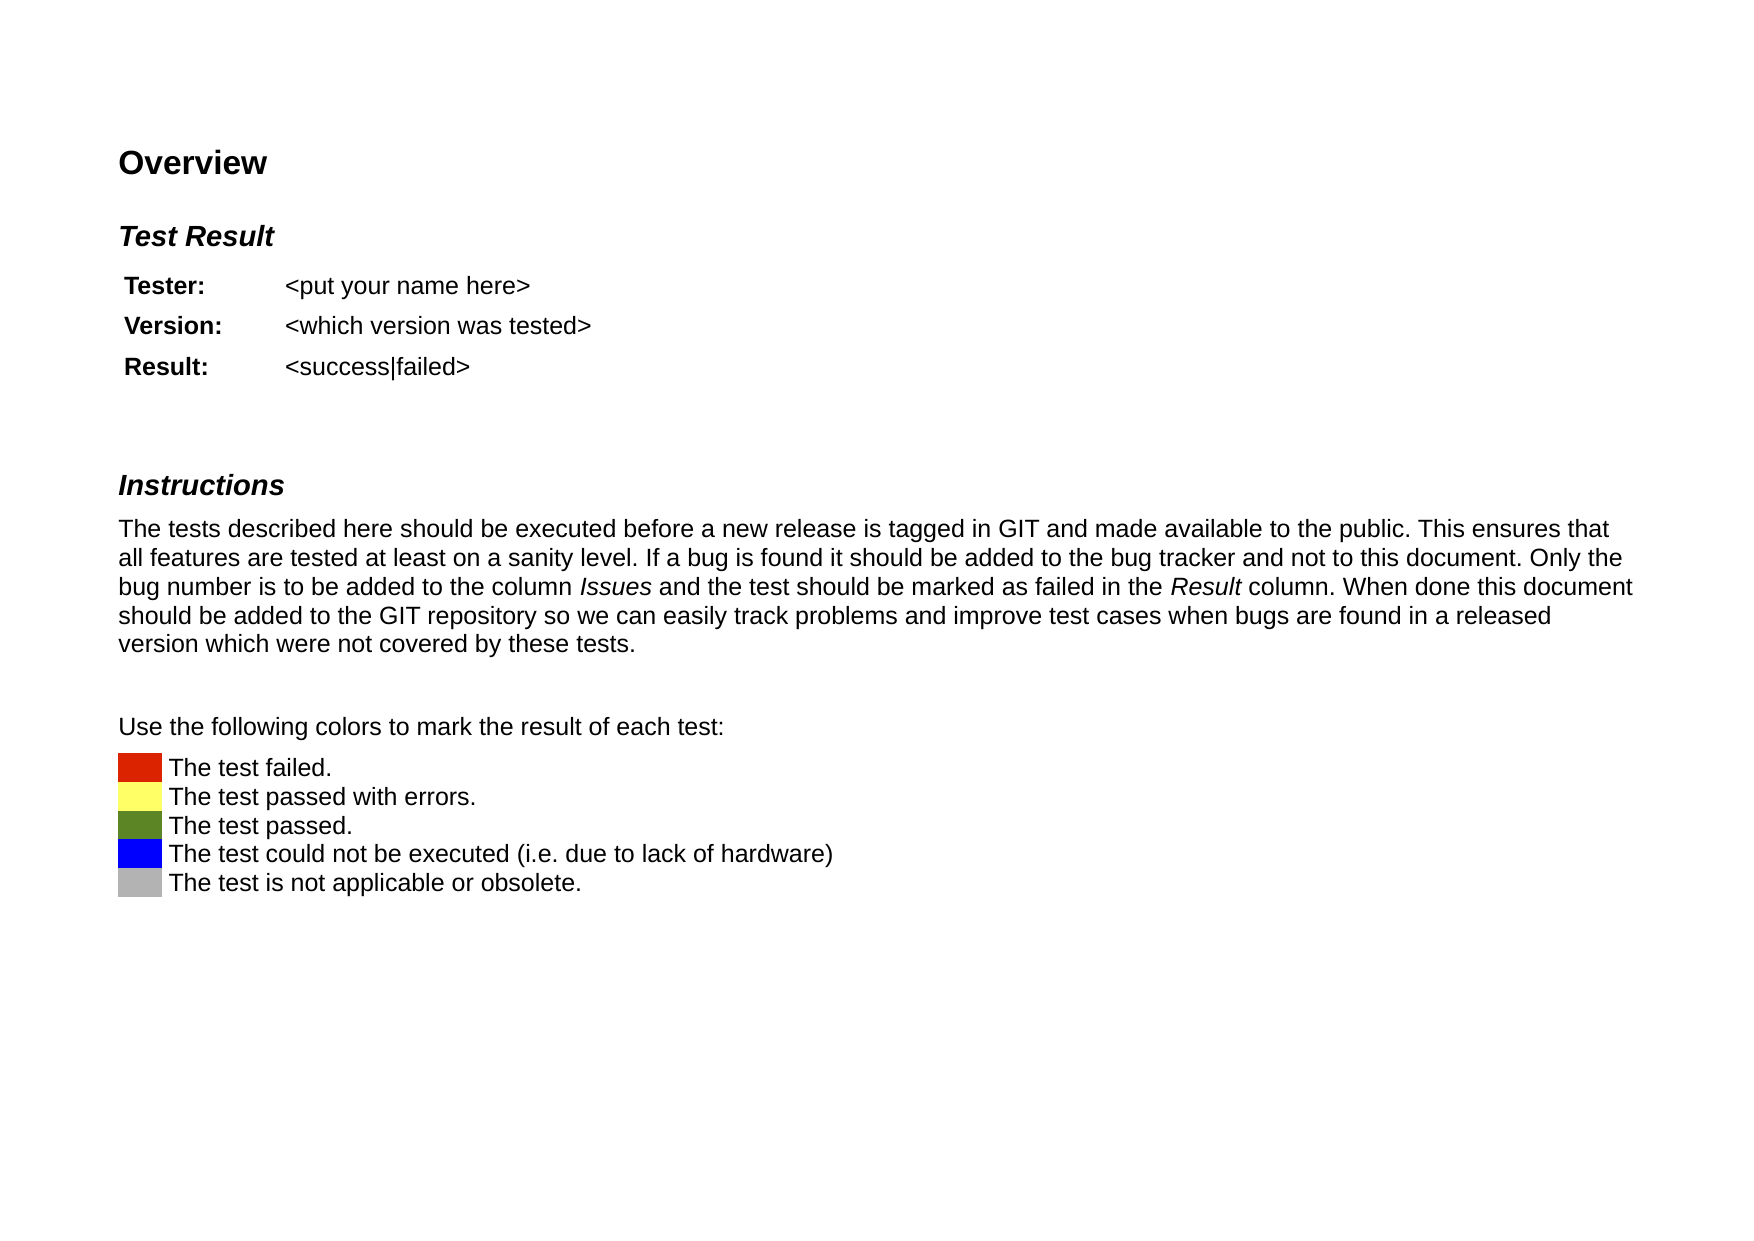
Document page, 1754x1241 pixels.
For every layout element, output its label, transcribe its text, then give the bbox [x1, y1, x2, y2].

table_cell <success|failed> [279, 346, 1636, 386]
subtitle Test Result [118, 219, 1636, 253]
table_cell The test passed. [162, 811, 1636, 839]
table_cell <which version was tested> [279, 306, 1636, 346]
table_header Tester: [118, 265, 279, 306]
table_cell Result: [118, 346, 279, 386]
subtitle Instructions [118, 468, 1636, 502]
subtitle Overview [118, 143, 1636, 182]
text The tests described here should be executed before a new release is tagged in GIT and made available to the public. This ensures that all features are tested at least on a sanity level. If a bug is found it should be added to the bug tracker and not to this document. Only the bug number is to be added to the column Issues and the test should be marked as failed in the Result column. When done this document should be added to the GIT repository so we can easily track problems and improve test cases when bugs are found in a released version which were not covered by these tests. [118, 514, 1636, 658]
table_header The test failed. [162, 753, 1636, 782]
text Use the following colors to mark the result of each test: [118, 712, 1636, 741]
table_cell The test passed with errors. [162, 782, 1636, 811]
table_cell The test could not be executed (i.e. due to lack of hardware) [162, 840, 1636, 868]
table_cell Version: [118, 306, 279, 346]
table_cell The test is not applicable or obsolete. [162, 868, 1636, 897]
table_header <put your name here> [279, 265, 1636, 306]
